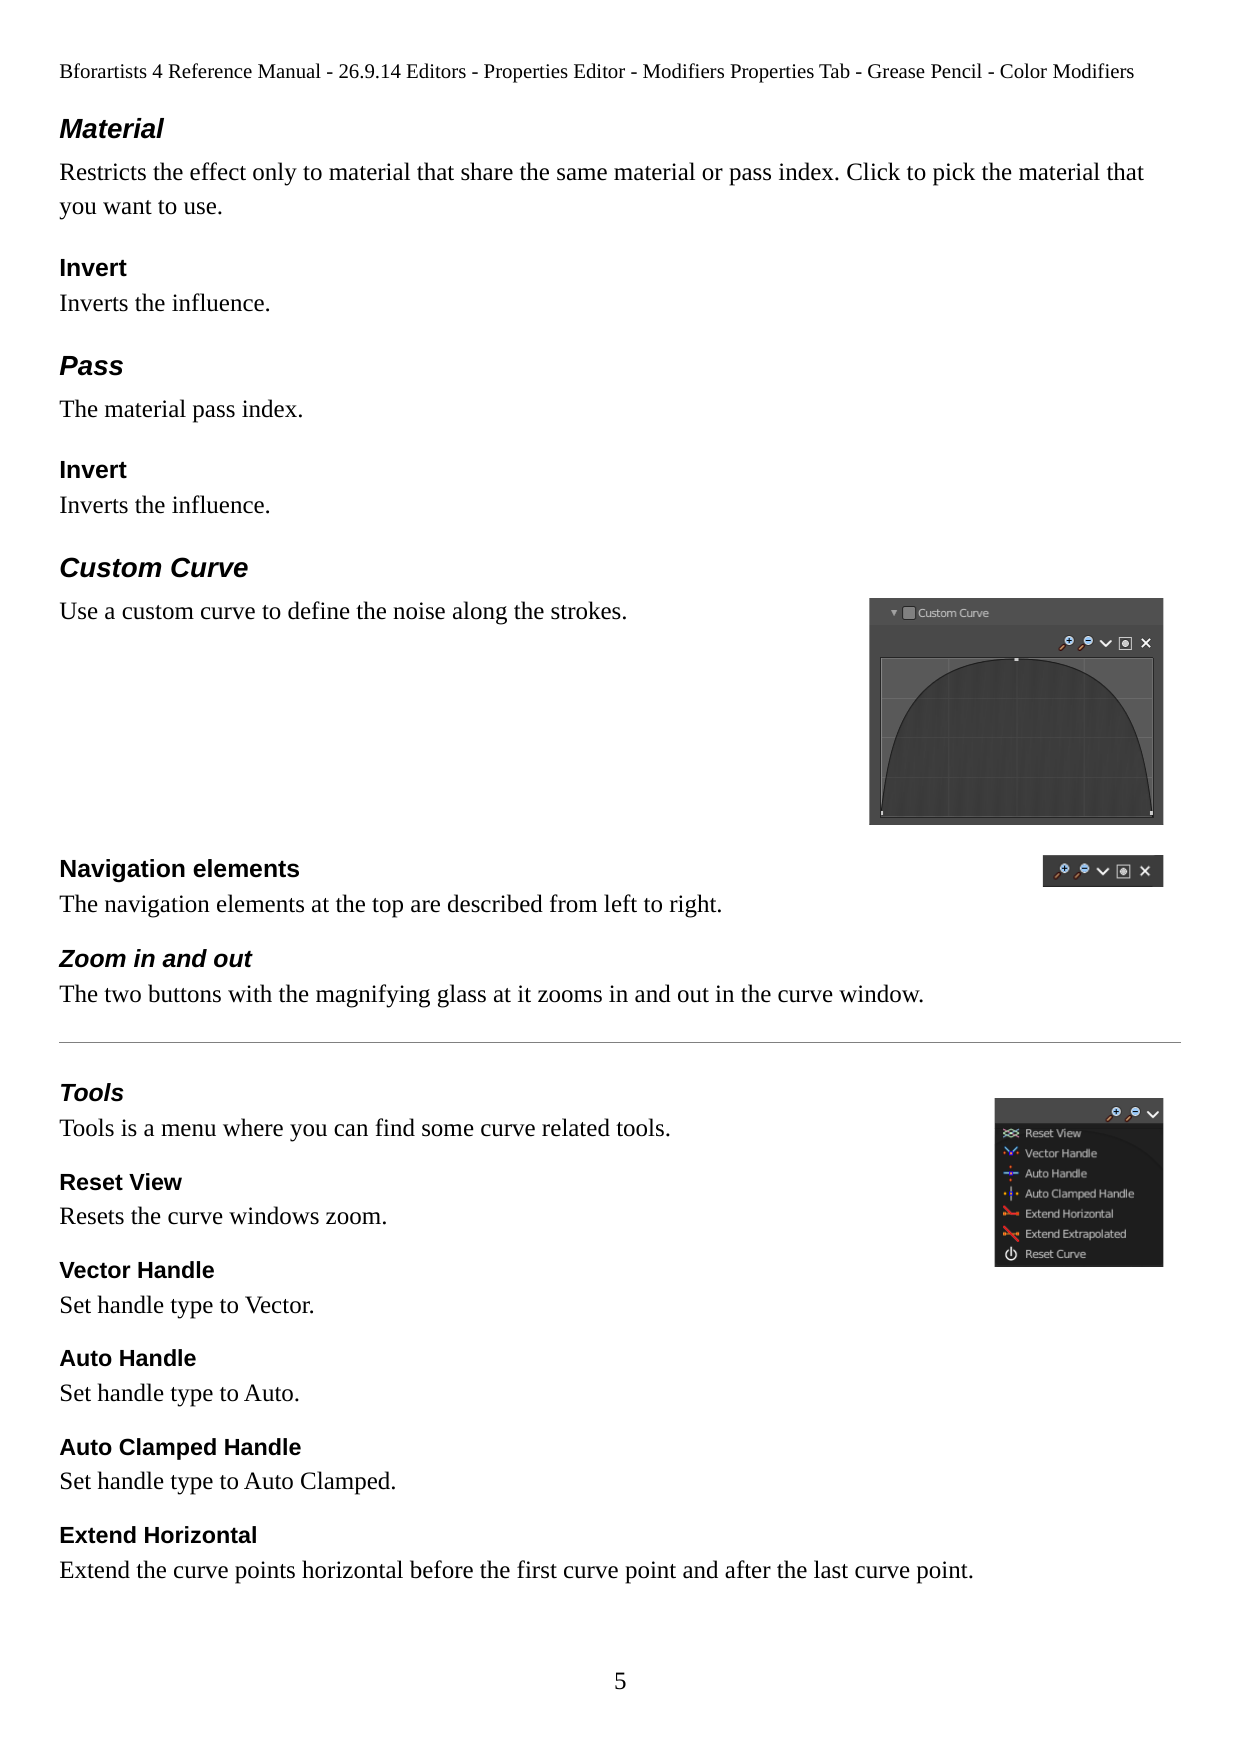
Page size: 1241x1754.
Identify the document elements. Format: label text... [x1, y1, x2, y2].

text Set handle type to Auto Clamped. [59, 1466, 1181, 1495]
subtitle Pass [59, 349, 1181, 381]
text Inverts the influence. [59, 288, 1181, 317]
subtitle Invert [59, 455, 1181, 484]
subtitle Vector Handle [59, 1257, 1181, 1283]
subtitle Navigation elements [59, 854, 1181, 882]
subtitle Tools [59, 1078, 1181, 1107]
text The two buttons with the magnifying glass at it zooms in and out in the curve window. [59, 979, 1181, 1007]
picture [1042, 855, 1164, 887]
text Resets the curve windows zoom. [59, 1201, 994, 1230]
subtitle Auto Handle [59, 1345, 1181, 1372]
text Extend the curve points horizontal before the first curve point and after the last curve point. [59, 1555, 1181, 1583]
text Restricts the effect only to material that share the same material or pass index. Click to pick the material that you want to use. [59, 157, 1181, 220]
text Use a custom curve to define the noise along the strokes. [59, 596, 1181, 625]
text Set handle type to Auto. [59, 1378, 1181, 1407]
subtitle [1164, 1168, 1181, 1195]
text The material pass index. [59, 394, 1181, 422]
subtitle Invert [59, 253, 1181, 282]
subtitle Reset View [59, 1168, 994, 1195]
text The navigation elements at the top are described from left to right. [59, 889, 1181, 917]
text Inverts the influence. [59, 490, 1181, 519]
subtitle Custom Curve [59, 552, 1181, 583]
subtitle Zoom in and out [59, 944, 1181, 972]
subtitle Extend Horizontal [59, 1522, 1181, 1548]
subtitle Auto Clamped Handle [59, 1433, 1181, 1460]
subtitle Material [59, 113, 1181, 144]
picture [994, 1098, 1164, 1267]
picture [869, 598, 1164, 825]
text Set handle type to Vector. [59, 1290, 1181, 1318]
text Tools is a menu where you can find some curve related tools. [59, 1113, 994, 1142]
